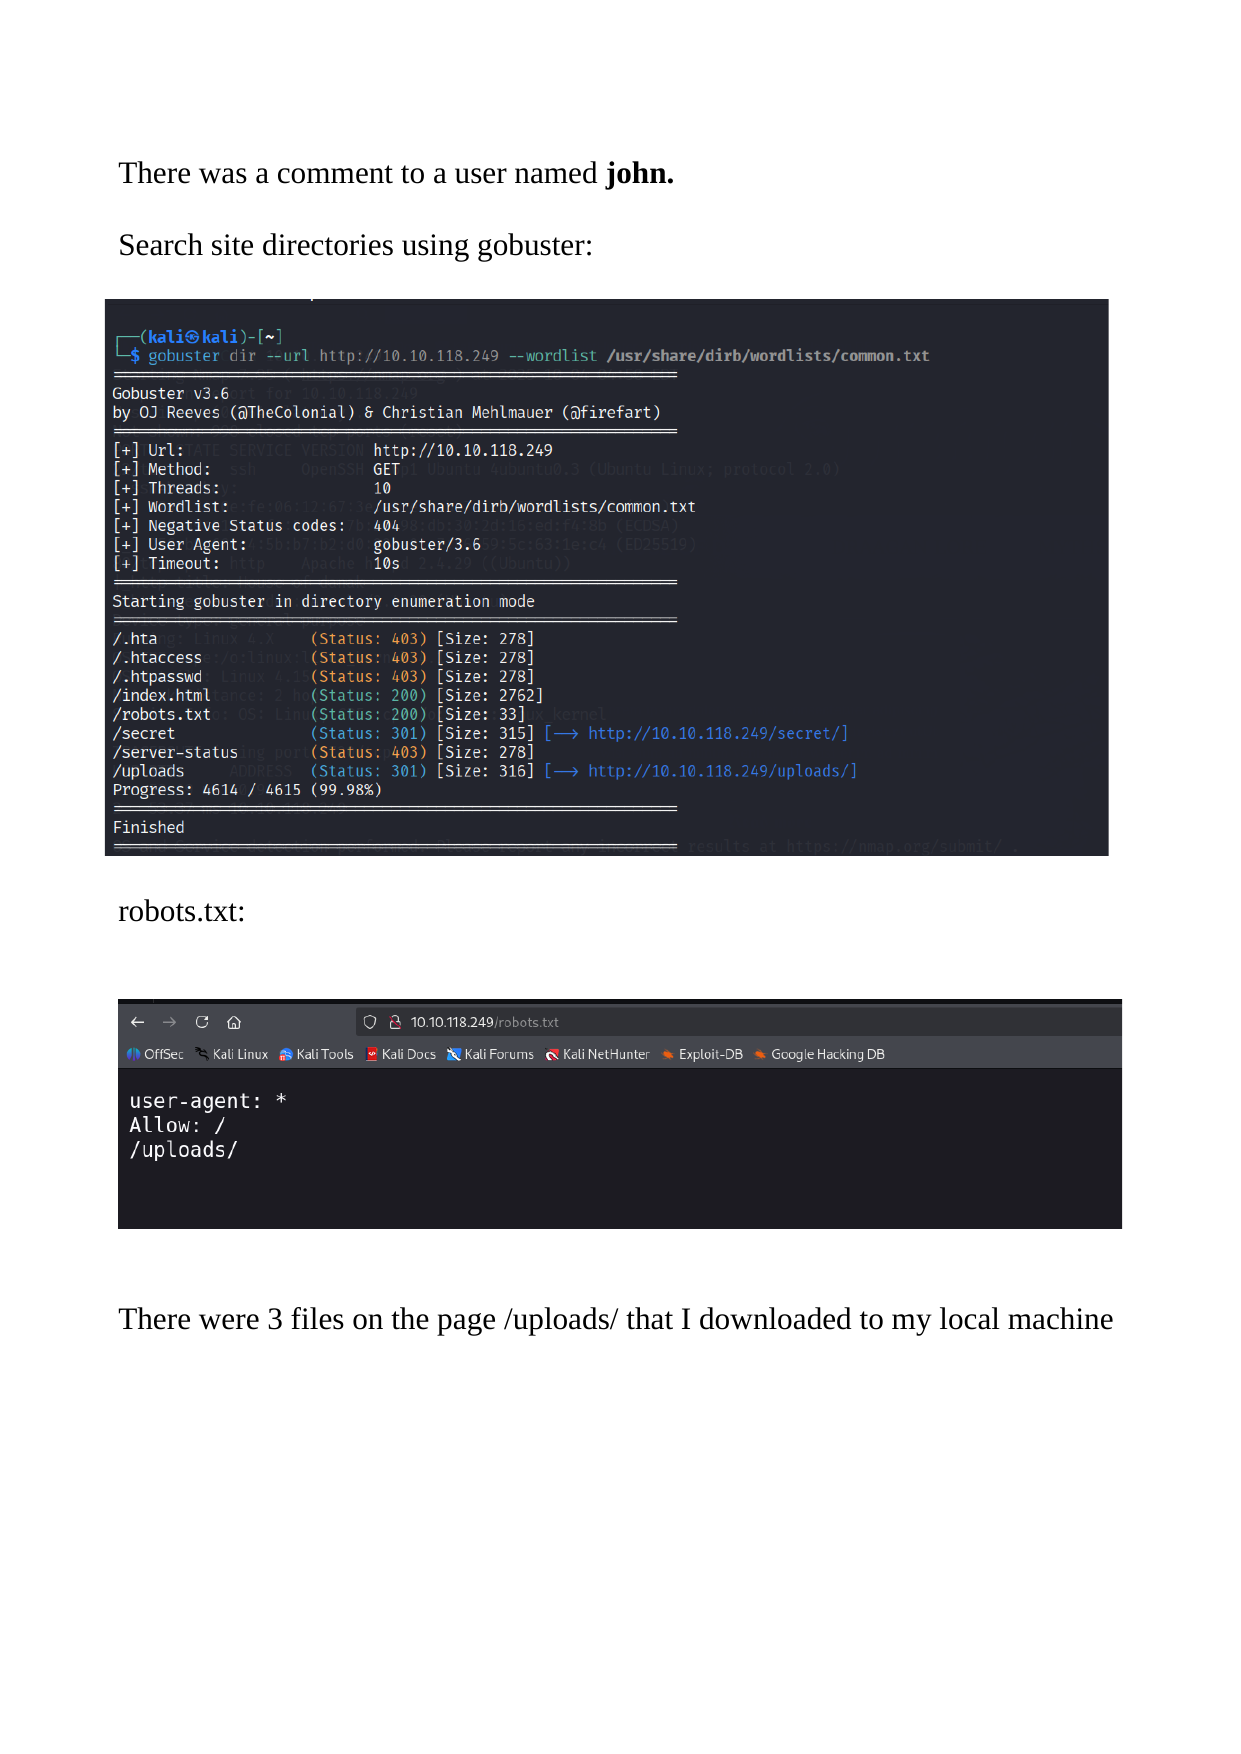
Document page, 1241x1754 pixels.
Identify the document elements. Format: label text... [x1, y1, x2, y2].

picture [118, 999, 1123, 1229]
text robots.txt: [118, 892, 1122, 928]
text There was a comment to a user named john. [118, 154, 1122, 190]
text There were 3 files on the page /uploads/ that I downloaded to my local machine [118, 1300, 1122, 1336]
picture [104, 299, 1109, 856]
text Search site directories using gobuster: [118, 226, 1122, 262]
